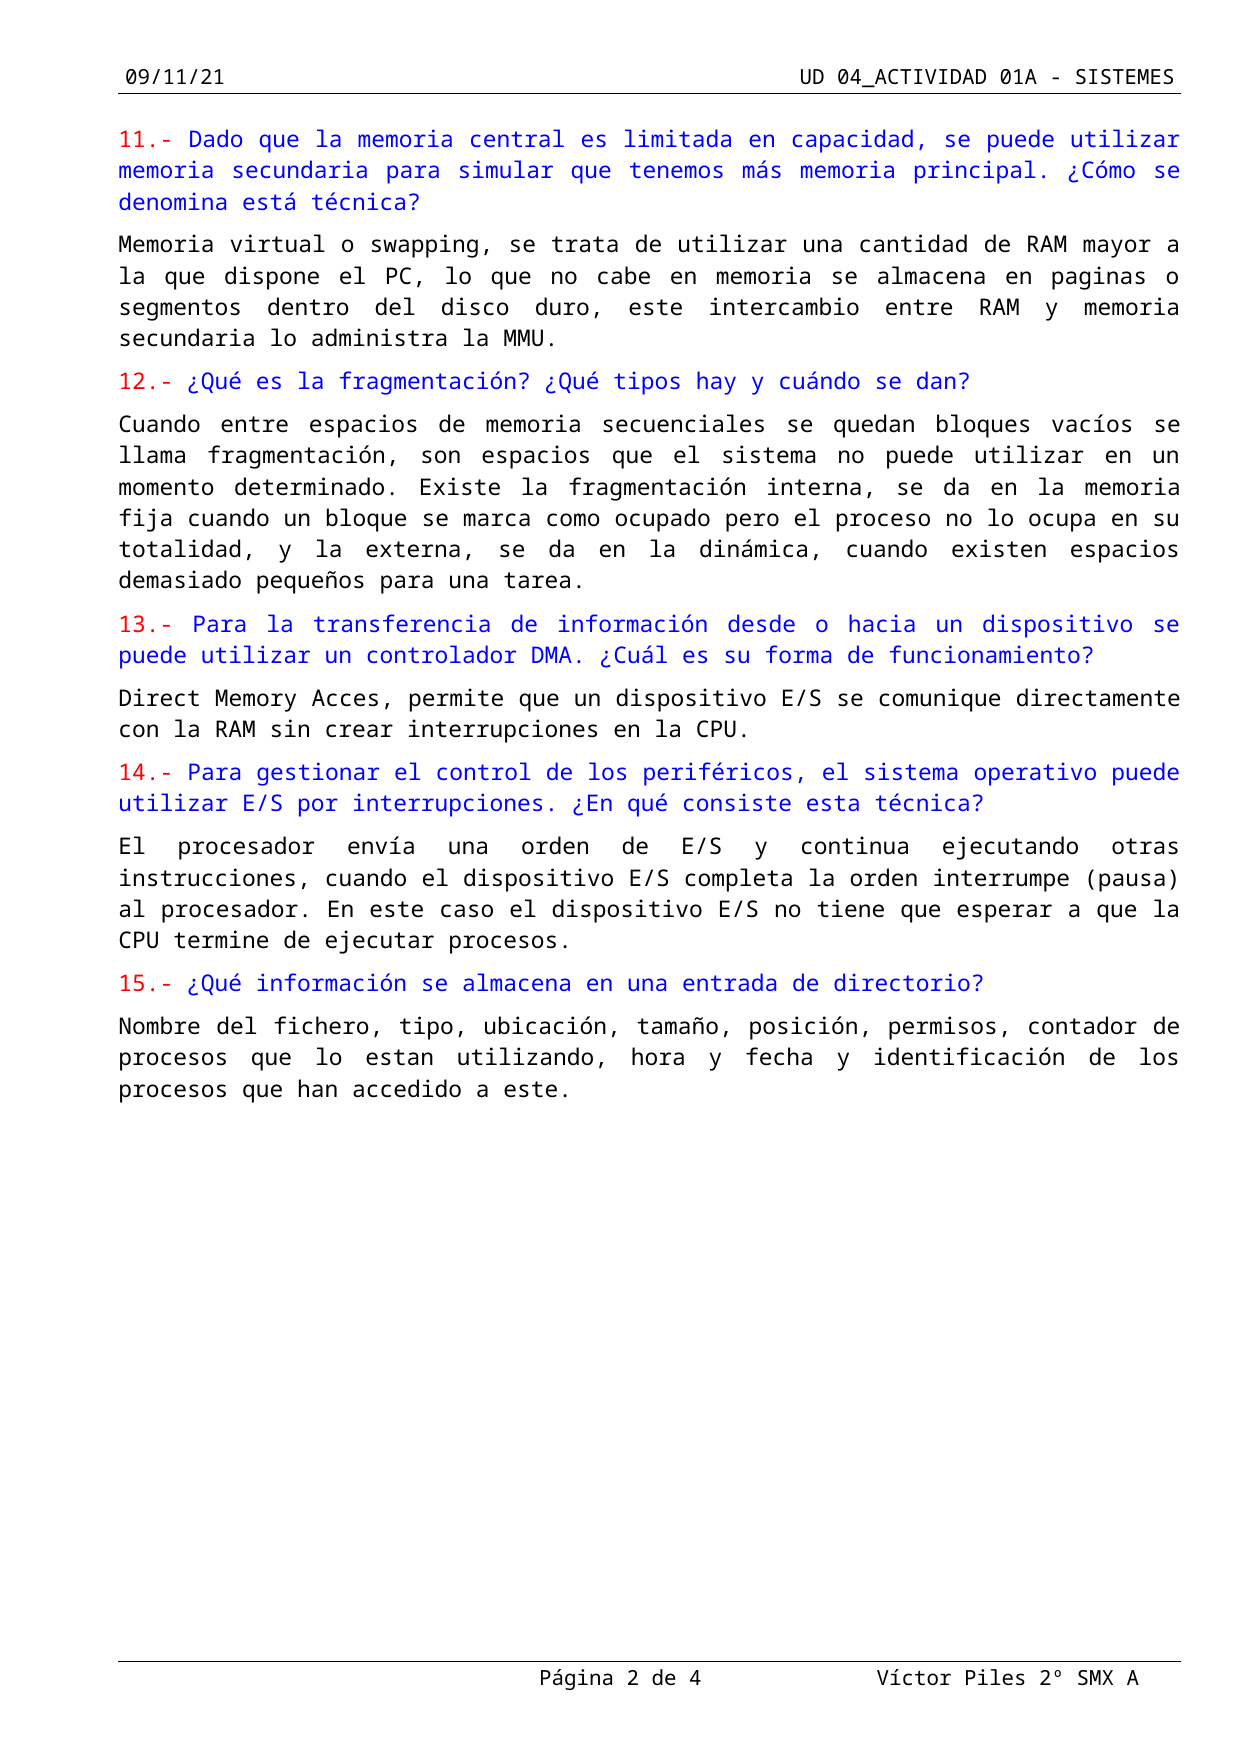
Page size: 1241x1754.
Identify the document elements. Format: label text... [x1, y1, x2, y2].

text 12.- ¿Qué es la fragmentación? ¿Qué tipos hay y cuándo se dan? [118, 365, 1181, 396]
text 14.- Para gestionar el control de los periféricos, el sistema operativo puede utilizar E/S por interrupciones. ¿En qué consiste esta técnica? [118, 756, 1181, 818]
text Memoria virtual o swapping, se trata de utilizar una cantidad de RAM mayor a la que dispone el PC, lo que no cabe en memoria se almacena en paginas o segmentos dentro del disco duro, este intercambio entre RAM y memoria secundaria lo administra la MMU. [118, 228, 1181, 353]
text Cuando entre espacios de memoria secuenciales se quedan bloques vacíos se llama fragmentación, son espacios que el sistema no puede utilizar en un momento determinado. Existe la fragmentación interna, se da en la memoria fija cuando un bloque se marca como ocupado pero el proceso no lo ocupa en su totalidad, y la externa, se da en la dinámica, cuando existen espacios demasiado pequeños para una tarea. [118, 408, 1181, 596]
text 11.- Dado que la memoria central es limitada en capacidad, se puede utilizar memoria secundaria para simular que tenemos más memoria principal. ¿Cómo se denomina está técnica? [118, 123, 1181, 217]
text 15.- ¿Qué información se almacena en una entrada de directorio? [118, 967, 1181, 998]
text Direct Memory Acces, permite que un dispositivo E/S se comunique directamente con la RAM sin crear interrupciones en la CPU. [118, 682, 1181, 744]
text Nombre del fichero, tipo, ubicación, tamaño, posición, permisos, contador de procesos que lo estan utilizando, hora y fecha y identificación de los procesos que han accedido a este. [118, 1010, 1181, 1104]
text El procesador envía una orden de E/S y continua ejecutando otras instrucciones, cuando el dispositivo E/S completa la orden interrumpe (pausa) al procesador. En este caso el dispositivo E/S no tiene que esperar a que la CPU termine de ejecutar procesos. [118, 830, 1181, 955]
text 13.- Para la transferencia de información desde o hacia un dispositivo se puede utilizar un controlador DMA. ¿Cuál es su forma de funcionamiento? [118, 607, 1181, 670]
